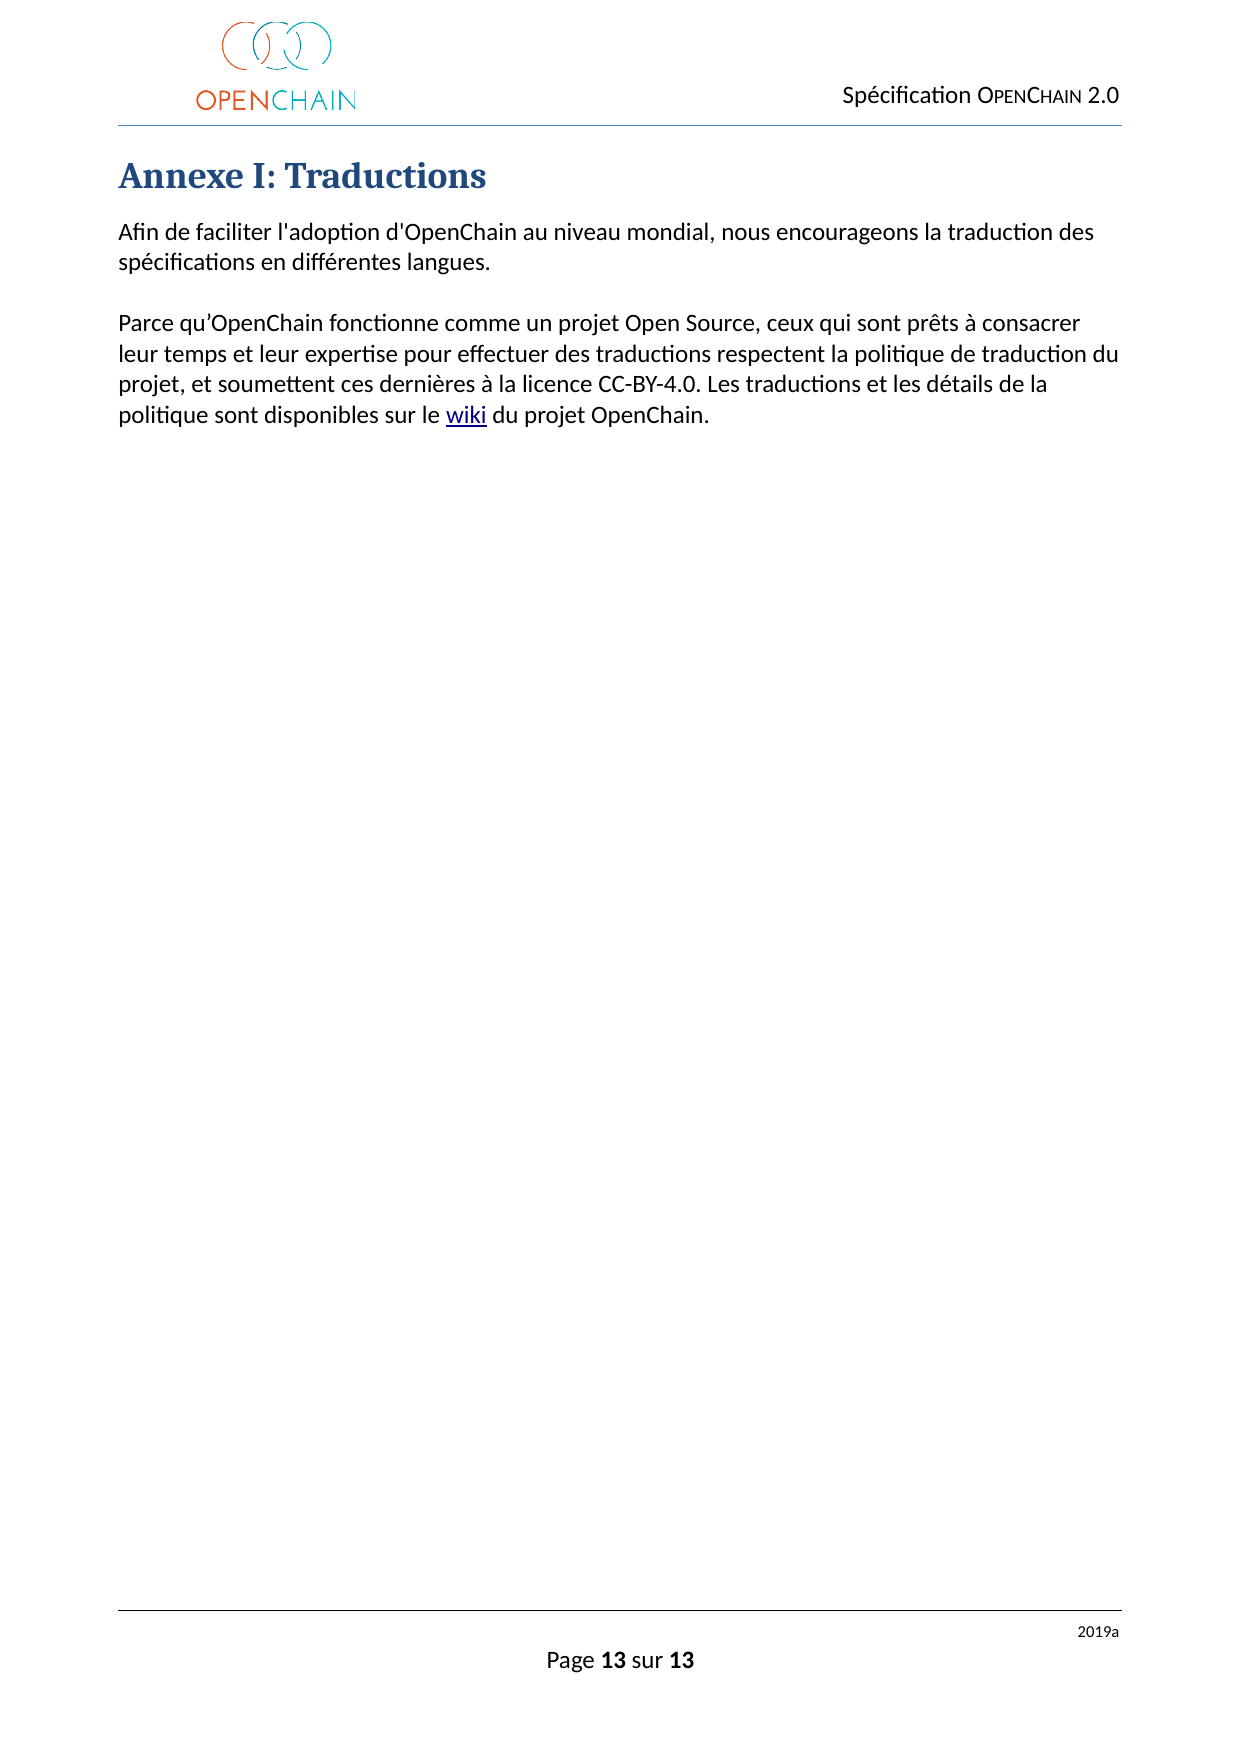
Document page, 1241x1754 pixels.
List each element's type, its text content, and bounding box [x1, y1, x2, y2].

picture [196, 22, 355, 111]
text Annexe I: Traductions [118, 154, 1122, 198]
text Parce qu’OpenChain fonctionne comme un projet Open Source, ceux qui sont prêts à consacrer leur temps et leur expertise pour effectuer des traductions respectent la politique de traduction du projet, et soumettent ces dernières à la licence CC-BY-4.0. Les traductions et les détails de la politique sont disponibles sur le wiki du projet OpenChain. [118, 308, 1122, 430]
text Afin de faciliter l'adoption d'OpenChain au niveau mondial, nous encourageons la traduction des spécifications en différentes langues. [118, 216, 1122, 277]
